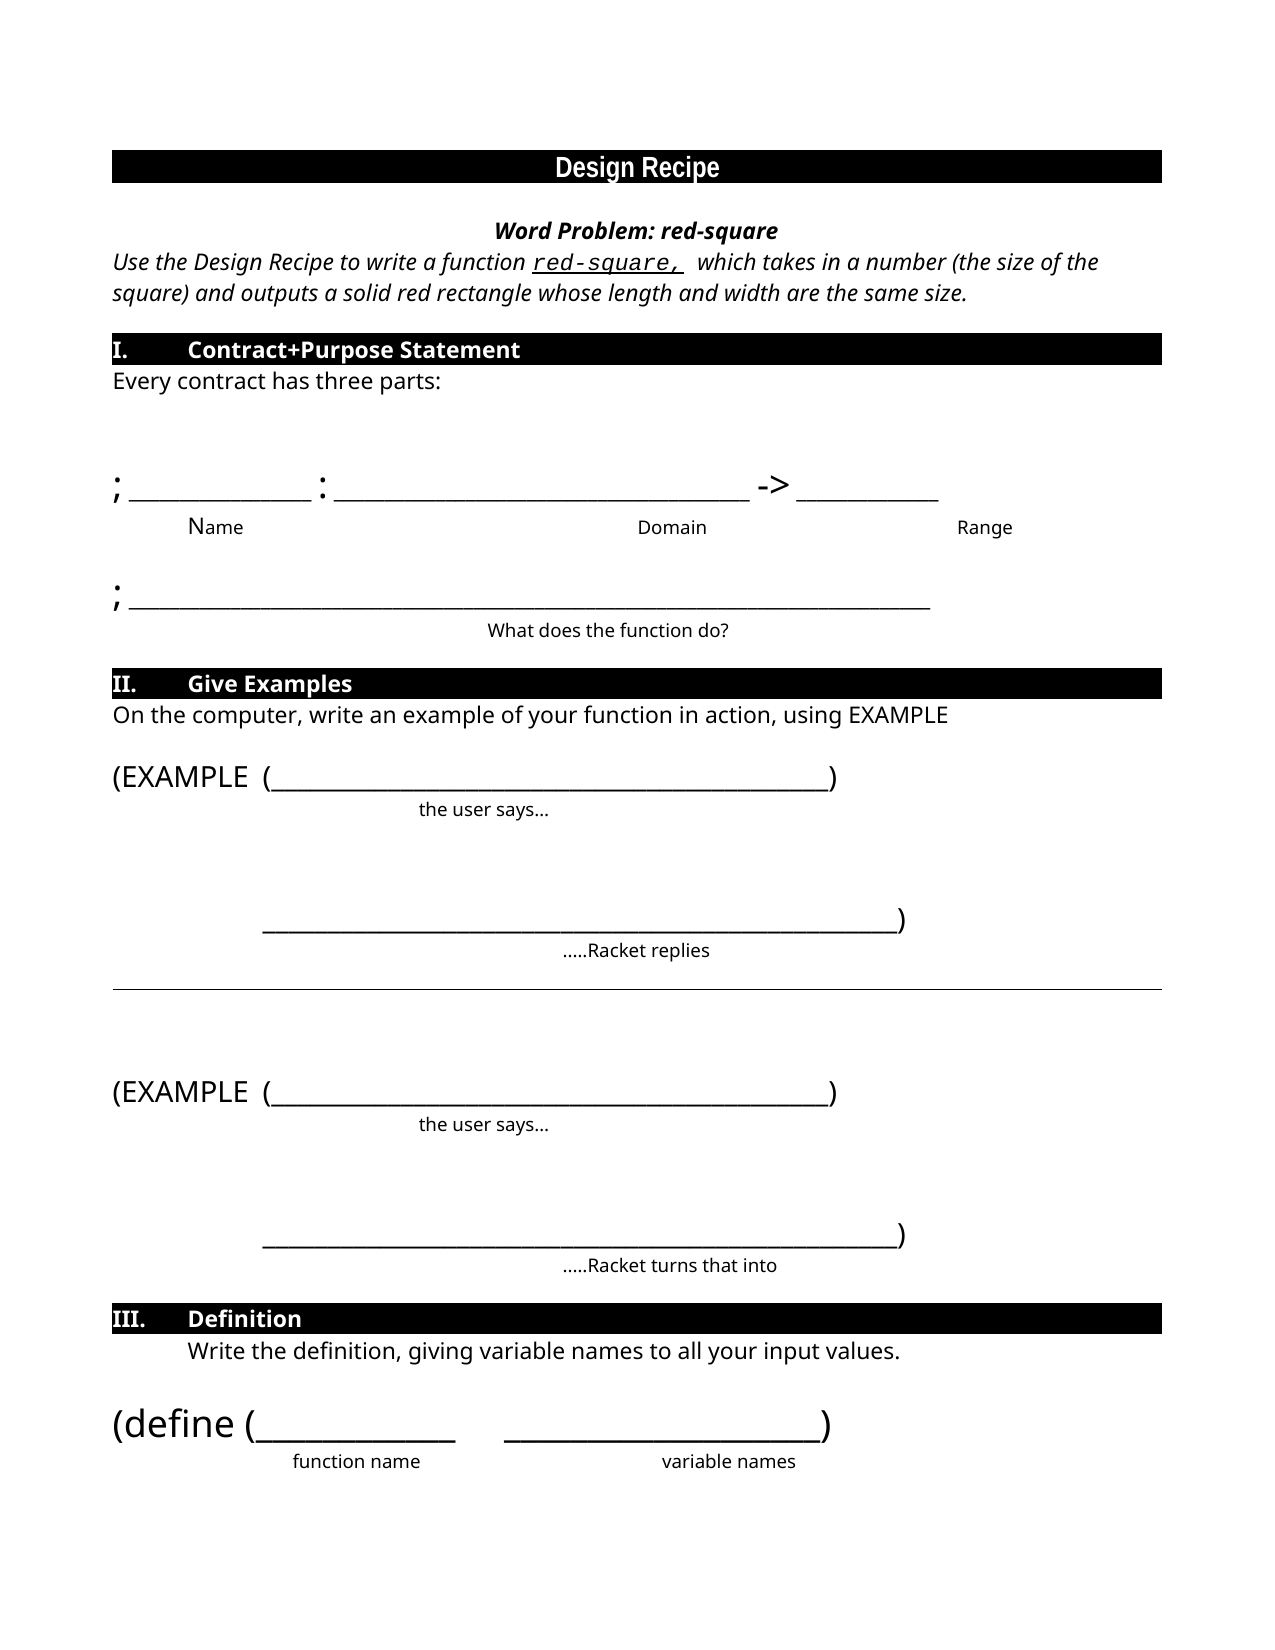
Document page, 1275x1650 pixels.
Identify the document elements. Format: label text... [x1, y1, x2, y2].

text ..…Racket turns that into [487, 1253, 1162, 1278]
text _________________________________________________) [187, 898, 1162, 938]
text Word Problem: red-square [112, 215, 1162, 246]
text What does the function do? [112, 617, 1162, 643]
text (EXAMPLE (___________________________________________) [112, 756, 1162, 796]
text ; _______________________________________________________________________________ [112, 566, 1162, 617]
text On the computer, write an example of your function in action, using EXAMPLE [112, 699, 1162, 730]
subtitle Contract+Purpose Statement [112, 333, 1162, 365]
list Write the definition, giving variable names to all your input values. [150, 1334, 1162, 1366]
text ..…Racket replies [487, 938, 1162, 963]
text _________________________________________________) [187, 1213, 1162, 1253]
text Name Domain Range [112, 509, 1162, 541]
text Use the Design Recipe to write a function red-square, which takes in a number (the size of the square) and outputs a solid red rectangle whose length and width are the same size. [112, 246, 1162, 308]
subtitle Definition [112, 1303, 1162, 1334]
text Every contract has three parts: [112, 365, 1162, 396]
text function name variable names [112, 1448, 1162, 1474]
subtitle Give Examples [112, 668, 1162, 699]
text (define (____________ ___________________) [112, 1397, 1162, 1448]
text the user says… [337, 1111, 1162, 1137]
text (EXAMPLE (___________________________________________) [112, 1071, 1162, 1111]
subtitle Design Recipe [112, 150, 1162, 183]
text the user says… [337, 796, 1162, 822]
text ; __________________ : _________________________________________ -> ______________ [112, 458, 1162, 509]
